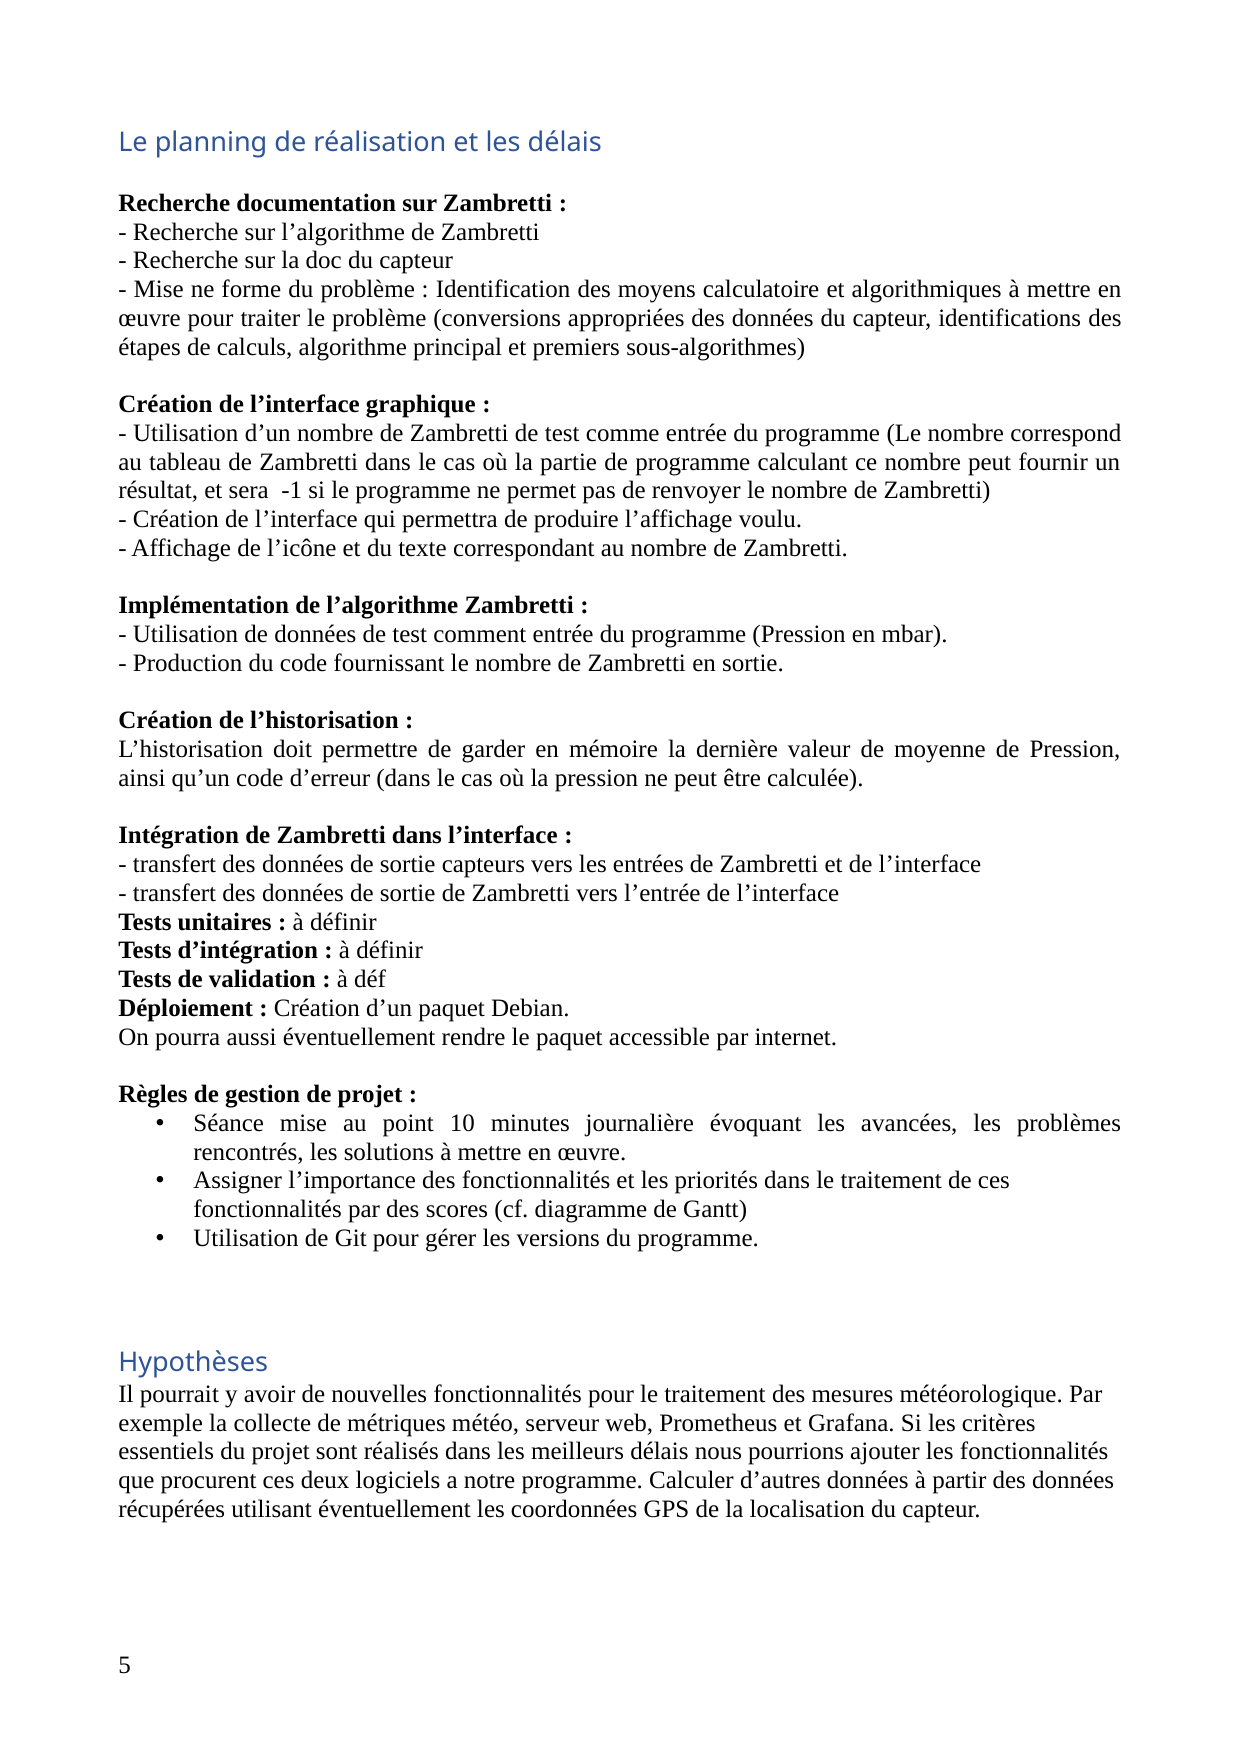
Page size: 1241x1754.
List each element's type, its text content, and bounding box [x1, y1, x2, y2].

list Séance mise au point 10 minutes journalière évoquant les avancées, les problèmes rencontrés, les solutions à mettre en œuvre. [156, 1108, 1122, 1165]
text Règles de gestion de projet : [118, 1079, 1122, 1108]
text - transfert des données de sortie capteurs vers les entrées de Zambretti et de l’interface [118, 849, 1122, 878]
text Tests d’intégration : à définir [118, 935, 1122, 964]
text Intégration de Zambretti dans l’interface : [118, 820, 1122, 849]
text - Utilisation d’un nombre de Zambretti de test comme entrée du programme (Le nombre correspond au tableau de Zambretti dans le cas où la partie de programme calculant ce nombre peut fournir un résultat, et sera -1 si le programme ne permet pas de renvoyer le nombre de Zambretti) [118, 418, 1122, 504]
text - Utilisation de données de test comment entrée du programme (Pression en mbar). [118, 619, 1122, 648]
text L’historisation doit permettre de garder en mémoire la dernière valeur de moyenne de Pression, ainsi qu’un code d’erreur (dans le cas où la pression ne peut être calculée). [118, 734, 1122, 792]
text - Création de l’interface qui permettra de produire l’affichage voulu. [118, 504, 1122, 533]
text - Production du code fournissant le nombre de Zambretti en sortie. [118, 648, 1122, 677]
text - Recherche sur la doc du capteur [118, 245, 1122, 274]
list Assigner l’importance des fonctionnalités et les priorités dans le traitement de ces fonctionnalités par des scores (cf. diagramme de Gantt) [156, 1165, 1122, 1223]
text Création de l’historisation : [118, 705, 1122, 734]
text On pourra aussi éventuellement rendre le paquet accessible par internet. [118, 1022, 1122, 1050]
text Recherche documentation sur Zambretti : [118, 188, 1122, 217]
text Déploiement : Création d’un paquet Debian. [118, 993, 1122, 1022]
subtitle Hypothèses [118, 1342, 1122, 1379]
list Utilisation de Git pour gérer les versions du programme. [156, 1223, 1122, 1252]
text Création de l’interface graphique : [118, 389, 1122, 418]
text - Mise ne forme du problème : Identification des moyens calculatoire et algorithmiques à mettre en œuvre pour traiter le problème (conversions appropriées des données du capteur, identifications des étapes de calculs, algorithme principal et premiers sous-algorithmes) [118, 274, 1122, 360]
text - Recherche sur l’algorithme de Zambretti [118, 217, 1122, 245]
text Tests de validation : à déf [118, 964, 1122, 993]
text - Affichage de l’icône et du texte correspondant au nombre de Zambretti. [118, 533, 1122, 562]
text Il pourrait y avoir de nouvelles fonctionnalités pour le traitement des mesures météorologique. Par exemple la collecte de métriques météo, serveur web, Prometheus et Grafana. Si les critères essentiels du projet sont réalisés dans les meilleurs délais nous pourrions ajouter les fonctionnalités que procurent ces deux logiciels a notre programme. Calculer d’autres données à partir des données récupérées utilisant éventuellement les coordonnées GPS de la localisation du capteur. [118, 1379, 1122, 1523]
subtitle Le planning de réalisation et les délais [118, 122, 1122, 159]
text Implémentation de l’algorithme Zambretti : [118, 590, 1122, 619]
text - transfert des données de sortie de Zambretti vers l’entrée de l’interface [118, 878, 1122, 907]
text Tests unitaires : à définir [118, 907, 1122, 935]
